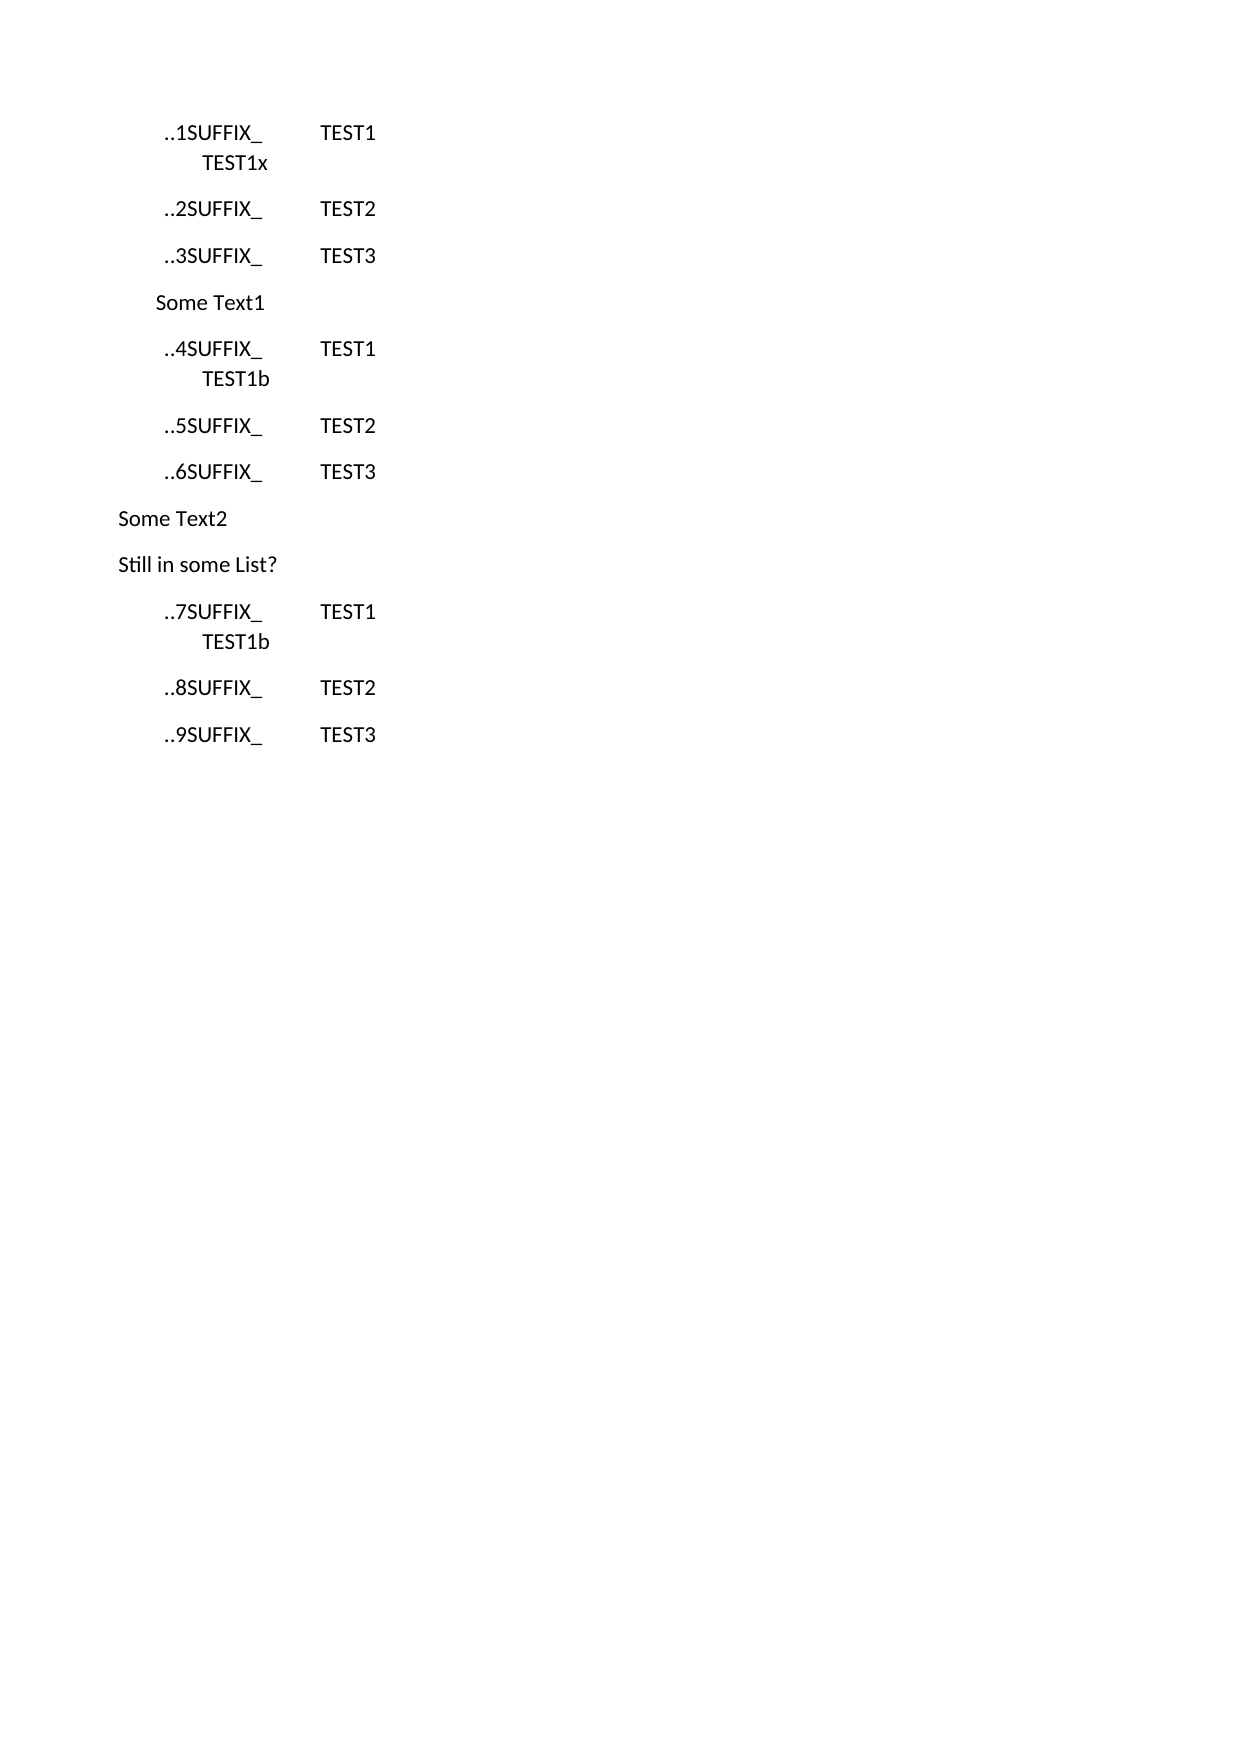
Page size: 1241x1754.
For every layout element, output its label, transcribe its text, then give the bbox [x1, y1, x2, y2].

text Still in some List? [118, 550, 1122, 578]
list TEST3 [164, 720, 1122, 748]
list TEST1 TEST1x [164, 118, 1122, 176]
text Some Text1 [156, 288, 1122, 316]
list TEST1 TEST1b [164, 597, 1122, 655]
list TEST1 TEST1b [164, 334, 1122, 392]
list TEST3 [164, 241, 1122, 269]
list TEST3 [164, 457, 1122, 485]
list TEST2 [164, 194, 1122, 223]
text Some Text2 [118, 504, 1122, 532]
list TEST2 [164, 673, 1122, 701]
list TEST2 [164, 411, 1122, 439]
